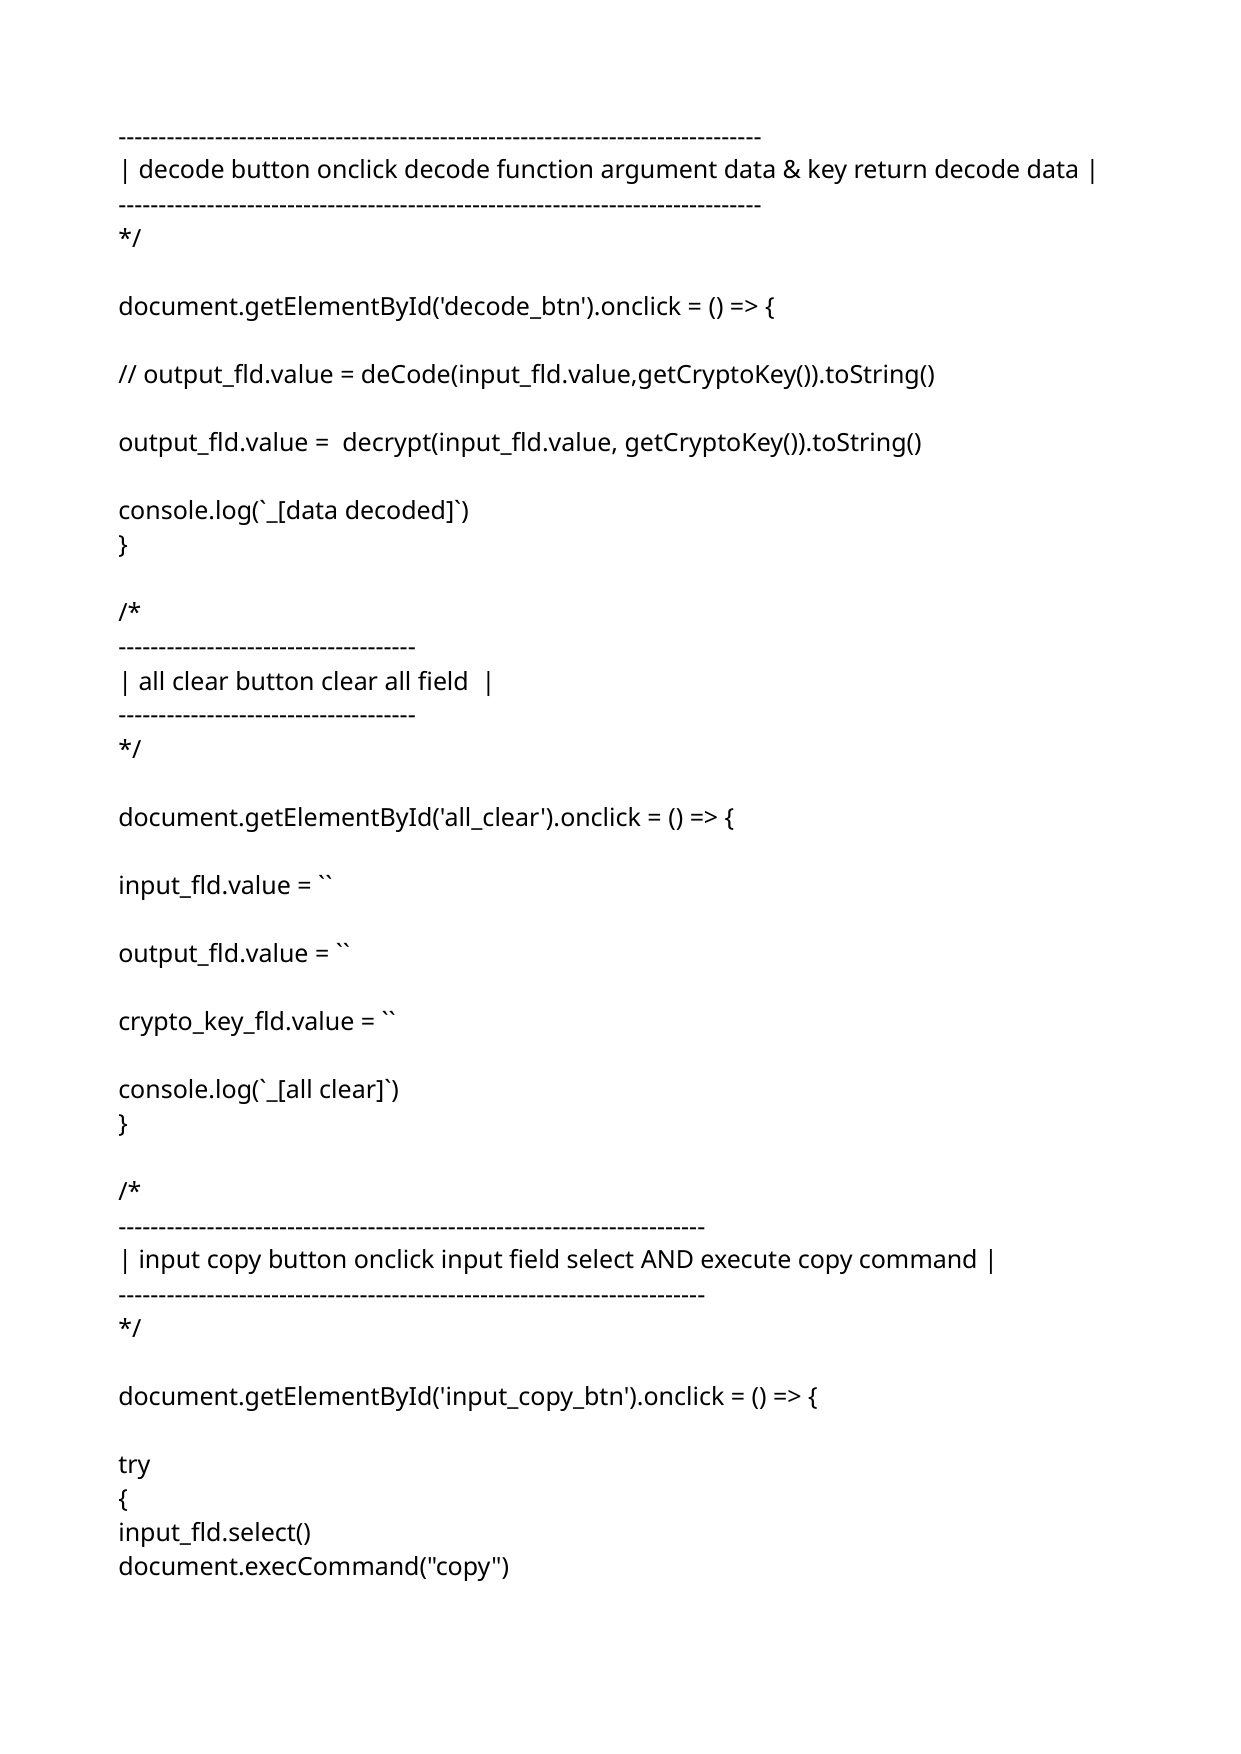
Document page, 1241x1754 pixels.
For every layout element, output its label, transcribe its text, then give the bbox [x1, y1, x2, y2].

text | decode button onclick decode function argument data & key return decode data | [118, 152, 1122, 186]
text -------------------------------------------------------------------------------- [118, 118, 1122, 152]
text document.getElementById('decode_btn').onclick = () => { [118, 288, 1122, 322]
text ------------------------------------- [118, 697, 1122, 731]
text ------------------------------------- [118, 629, 1122, 663]
text } [118, 1106, 1122, 1140]
text console.log(`_[all clear]`) [118, 1072, 1122, 1106]
text /* [118, 1174, 1122, 1208]
text */ [118, 220, 1122, 254]
text */ [118, 1310, 1122, 1344]
text document.getElementById('input_copy_btn').onclick = () => { [118, 1378, 1122, 1412]
text input_fld.select() [118, 1515, 1122, 1549]
text crypto_key_fld.value = `` [118, 1004, 1122, 1038]
text output_fld.value = decrypt(input_fld.value, getCryptoKey()).toString() [118, 425, 1122, 459]
text // output_fld.value = deCode(input_fld.value,getCryptoKey()).toString() [118, 357, 1122, 391]
text */ [118, 731, 1122, 765]
text output_fld.value = `` [118, 936, 1122, 970]
text | input copy button onclick input field select AND execute copy command | [118, 1242, 1122, 1276]
text /* [118, 595, 1122, 629]
text input_fld.value = `` [118, 867, 1122, 902]
text } [118, 527, 1122, 561]
text -------------------------------------------------------------------------------- [118, 186, 1122, 220]
text | all clear button clear all field | [118, 663, 1122, 697]
text ------------------------------------------------------------------------- [118, 1276, 1122, 1310]
text ------------------------------------------------------------------------- [118, 1208, 1122, 1242]
text console.log(`_[data decoded]`) [118, 493, 1122, 527]
text document.getElementById('all_clear').onclick = () => { [118, 799, 1122, 833]
text { [118, 1481, 1122, 1515]
text document.execCommand("copy") [118, 1549, 1122, 1583]
text try [118, 1447, 1122, 1481]
